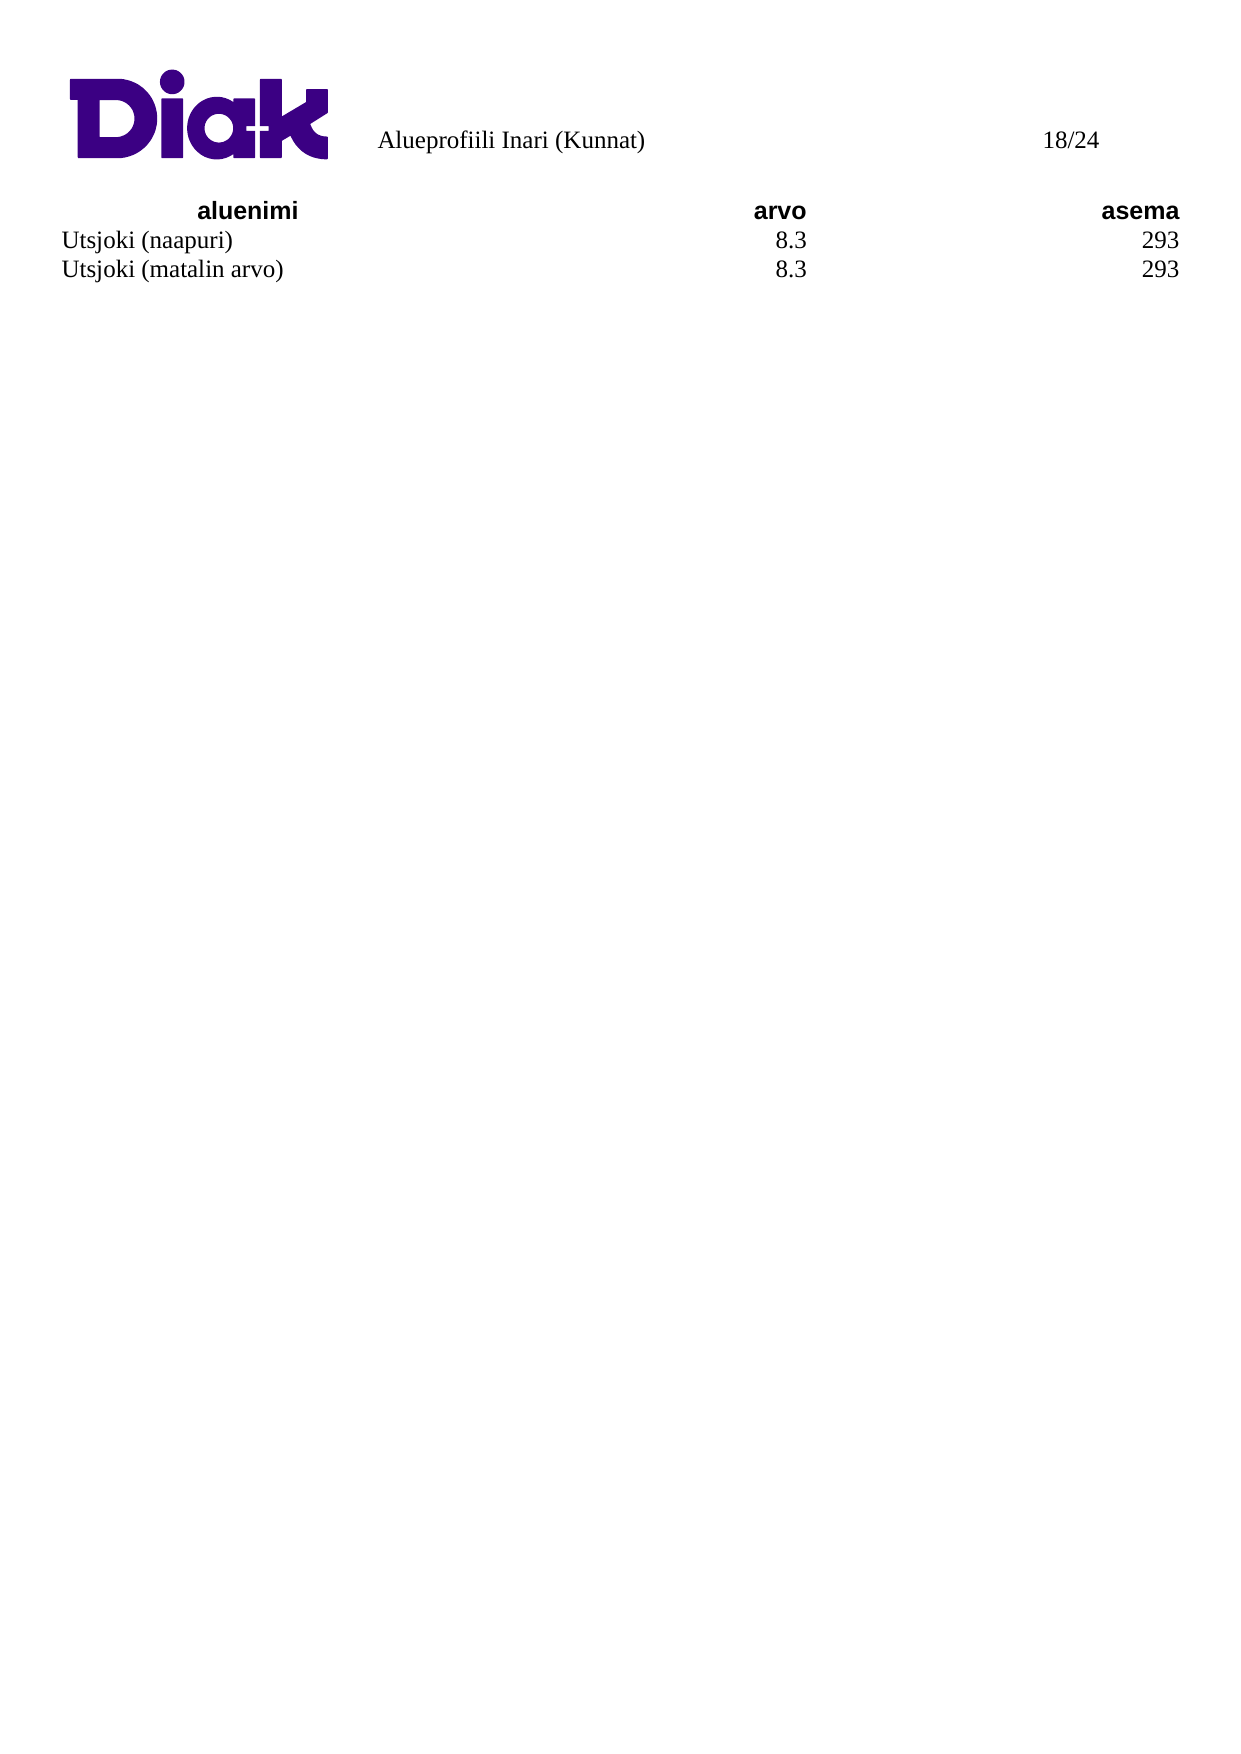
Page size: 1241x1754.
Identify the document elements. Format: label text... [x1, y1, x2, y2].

table_cell 8.3 [434, 254, 806, 282]
table_cell 8.3 [434, 225, 806, 254]
table_cell 293 [806, 225, 1179, 254]
table_cell 293 [806, 254, 1179, 282]
table_header asema [806, 196, 1179, 225]
table_cell Utsjoki (matalin arvo) [61, 254, 434, 282]
table_header arvo [434, 196, 806, 225]
table_cell Utsjoki (naapuri) [61, 225, 434, 254]
table_header aluenimi [61, 196, 434, 225]
